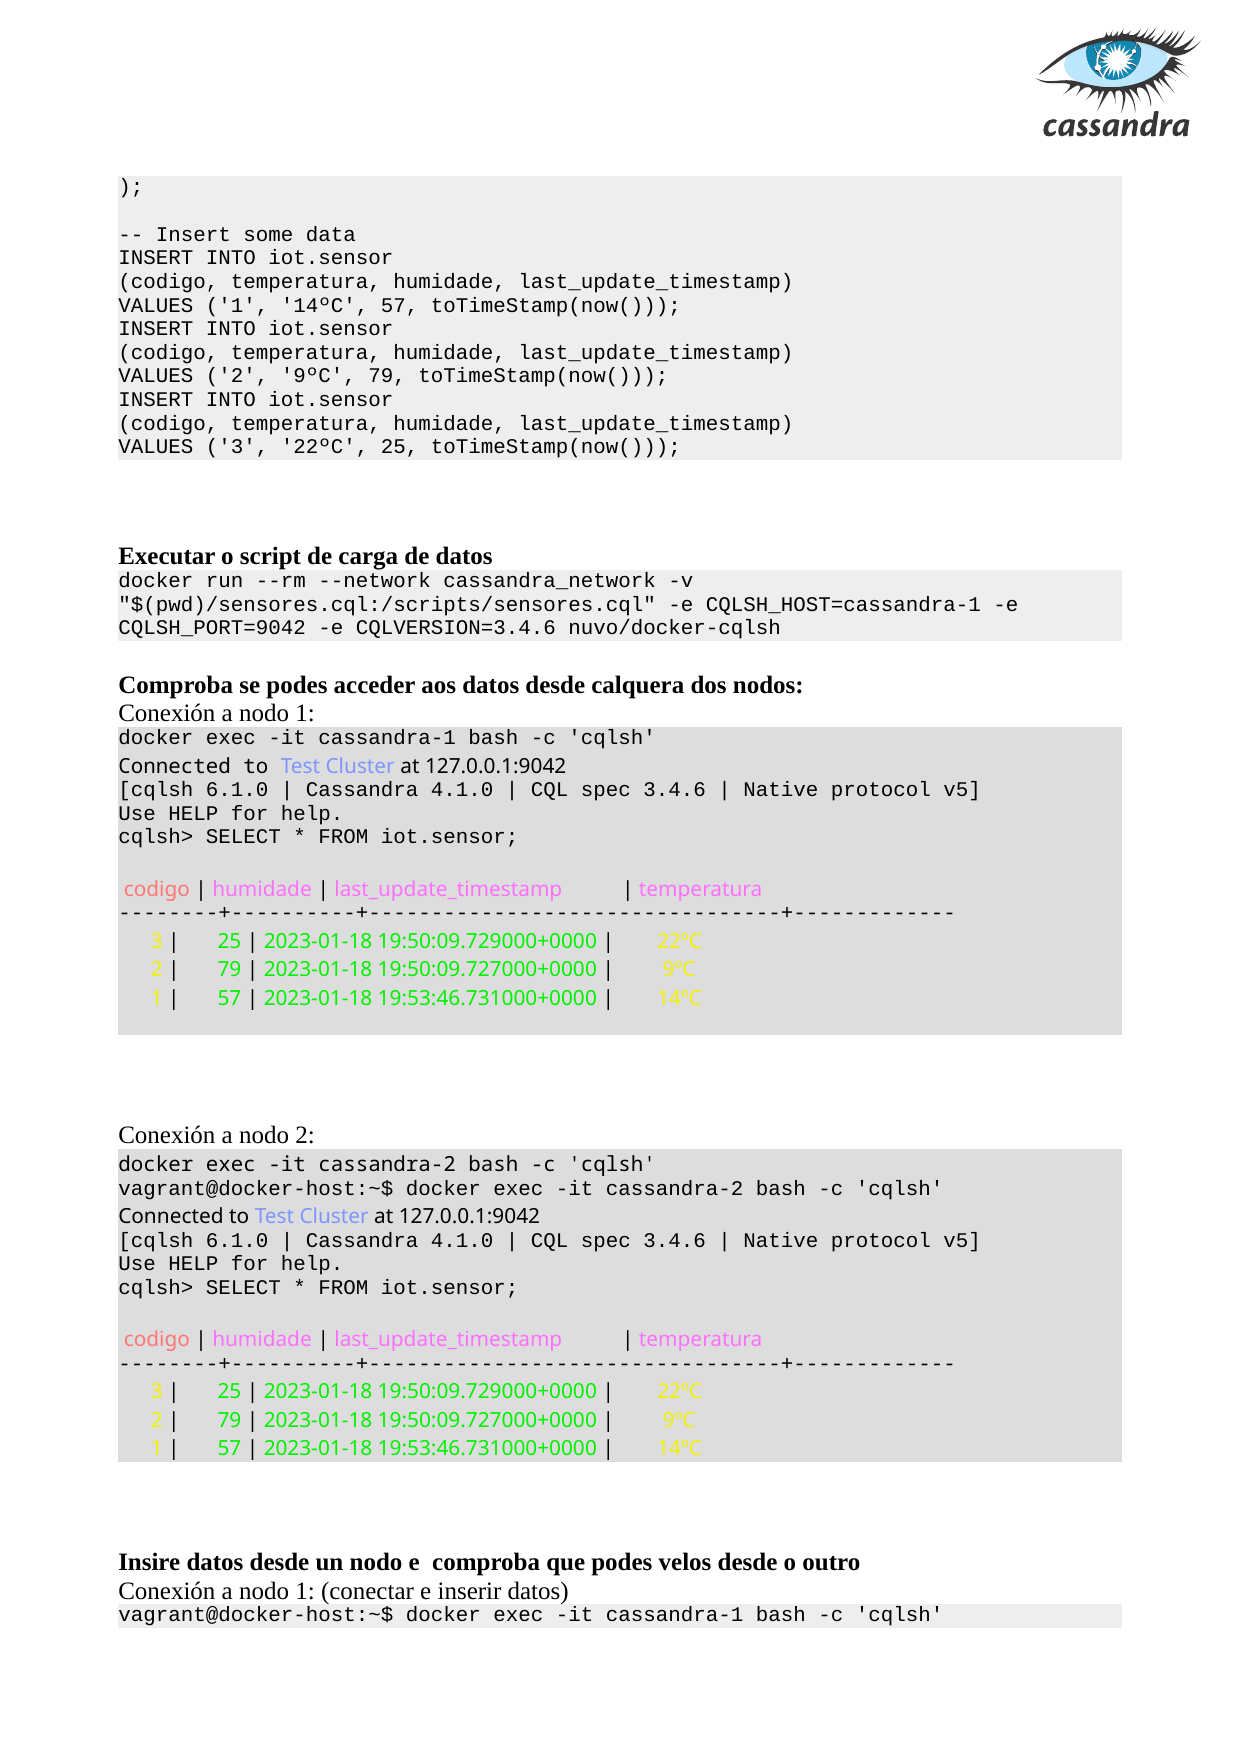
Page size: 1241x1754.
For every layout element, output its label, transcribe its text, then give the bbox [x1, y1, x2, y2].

text -- Insert some data [118, 224, 1122, 247]
text vagrant@docker-host:~$ docker exec -it cassandra-1 bash -c 'cqlsh' [118, 1604, 1122, 1628]
text (codigo, temperatura, humidade, last_update_timestamp) [118, 271, 1122, 294]
text ); [118, 176, 1122, 200]
text codigo | humidade | last_update_timestamp | temperatura [118, 1324, 1122, 1353]
text --------+----------+---------------------------------+------------- [118, 902, 1122, 926]
text Use HELP for help. [118, 1253, 1122, 1277]
text vagrant@docker-host:~$ docker exec -it cassandra-2 bash -c 'cqlsh' [118, 1177, 1122, 1201]
text docker exec -it cassandra-1 bash -c 'cqlsh' [118, 727, 1122, 751]
text Conexión a nodo 1: [118, 698, 1122, 727]
text 2 | 79 | 2023-01-18 19:50:09.727000+0000 | 9ºC [118, 954, 1122, 983]
text 2 | 79 | 2023-01-18 19:50:09.727000+0000 | 9ºC [118, 1405, 1122, 1433]
text Comproba se podes acceder aos datos desde calquera dos nodos: [118, 670, 1122, 698]
text INSERT INTO iot.sensor [118, 389, 1122, 413]
text Insire datos desde un nodo e comproba que podes velos desde o outro [118, 1547, 1122, 1576]
text VALUES ('2', '9ºC', 79, toTimeStamp(now())); [118, 366, 1122, 389]
text Executar o script de carga de datos [118, 541, 1122, 570]
text Connected to Test Cluster at 127.0.0.1:9042 [118, 751, 1122, 779]
text INSERT INTO iot.sensor [118, 247, 1122, 271]
text docker exec -it cassandra-2 bash -c 'cqlsh' [118, 1149, 1122, 1177]
text Connected to Test Cluster at 127.0.0.1:9042 [118, 1201, 1122, 1229]
text codigo | humidade | last_update_timestamp | temperatura [118, 874, 1122, 902]
text 1 | 57 | 2023-01-18 19:53:46.731000+0000 | 14ºC [118, 983, 1122, 1011]
text --------+----------+---------------------------------+------------- [118, 1353, 1122, 1376]
text [cqlsh 6.1.0 | Cassandra 4.1.0 | CQL spec 3.4.6 | Native protocol v5] [118, 779, 1122, 803]
text 3 | 25 | 2023-01-18 19:50:09.729000+0000 | 22ºC [118, 1376, 1122, 1405]
text 3 | 25 | 2023-01-18 19:50:09.729000+0000 | 22ºC [118, 926, 1122, 954]
text docker run --rm --network cassandra_network -v "$(pwd)/sensores.cql:/scripts/sensores.cql" -e CQLSH_HOST=cassandra-1 -e CQLSH_PORT=9042 -e CQLVERSION=3.4.6 nuvo/docker-cqlsh [118, 570, 1122, 641]
text Use HELP for help. [118, 803, 1122, 827]
text (codigo, temperatura, humidade, last_update_timestamp) [118, 342, 1122, 366]
text VALUES ('3', '22ºC', 25, toTimeStamp(now())); [118, 436, 1122, 460]
text INSERT INTO iot.sensor [118, 318, 1122, 342]
text (codigo, temperatura, humidade, last_update_timestamp) [118, 413, 1122, 436]
text 1 | 57 | 2023-01-18 19:53:46.731000+0000 | 14ºC [118, 1433, 1122, 1462]
text cqlsh> SELECT * FROM iot.sensor; [118, 1277, 1122, 1301]
text [cqlsh 6.1.0 | Cassandra 4.1.0 | CQL spec 3.4.6 | Native protocol v5] [118, 1229, 1122, 1253]
text cqlsh> SELECT * FROM iot.sensor; [118, 827, 1122, 850]
text VALUES ('1', '14ºC', 57, toTimeStamp(now())); [118, 294, 1122, 318]
text Conexión a nodo 1: (conectar e inserir datos) [118, 1576, 1122, 1604]
text Conexión a nodo 2: [118, 1120, 1122, 1149]
